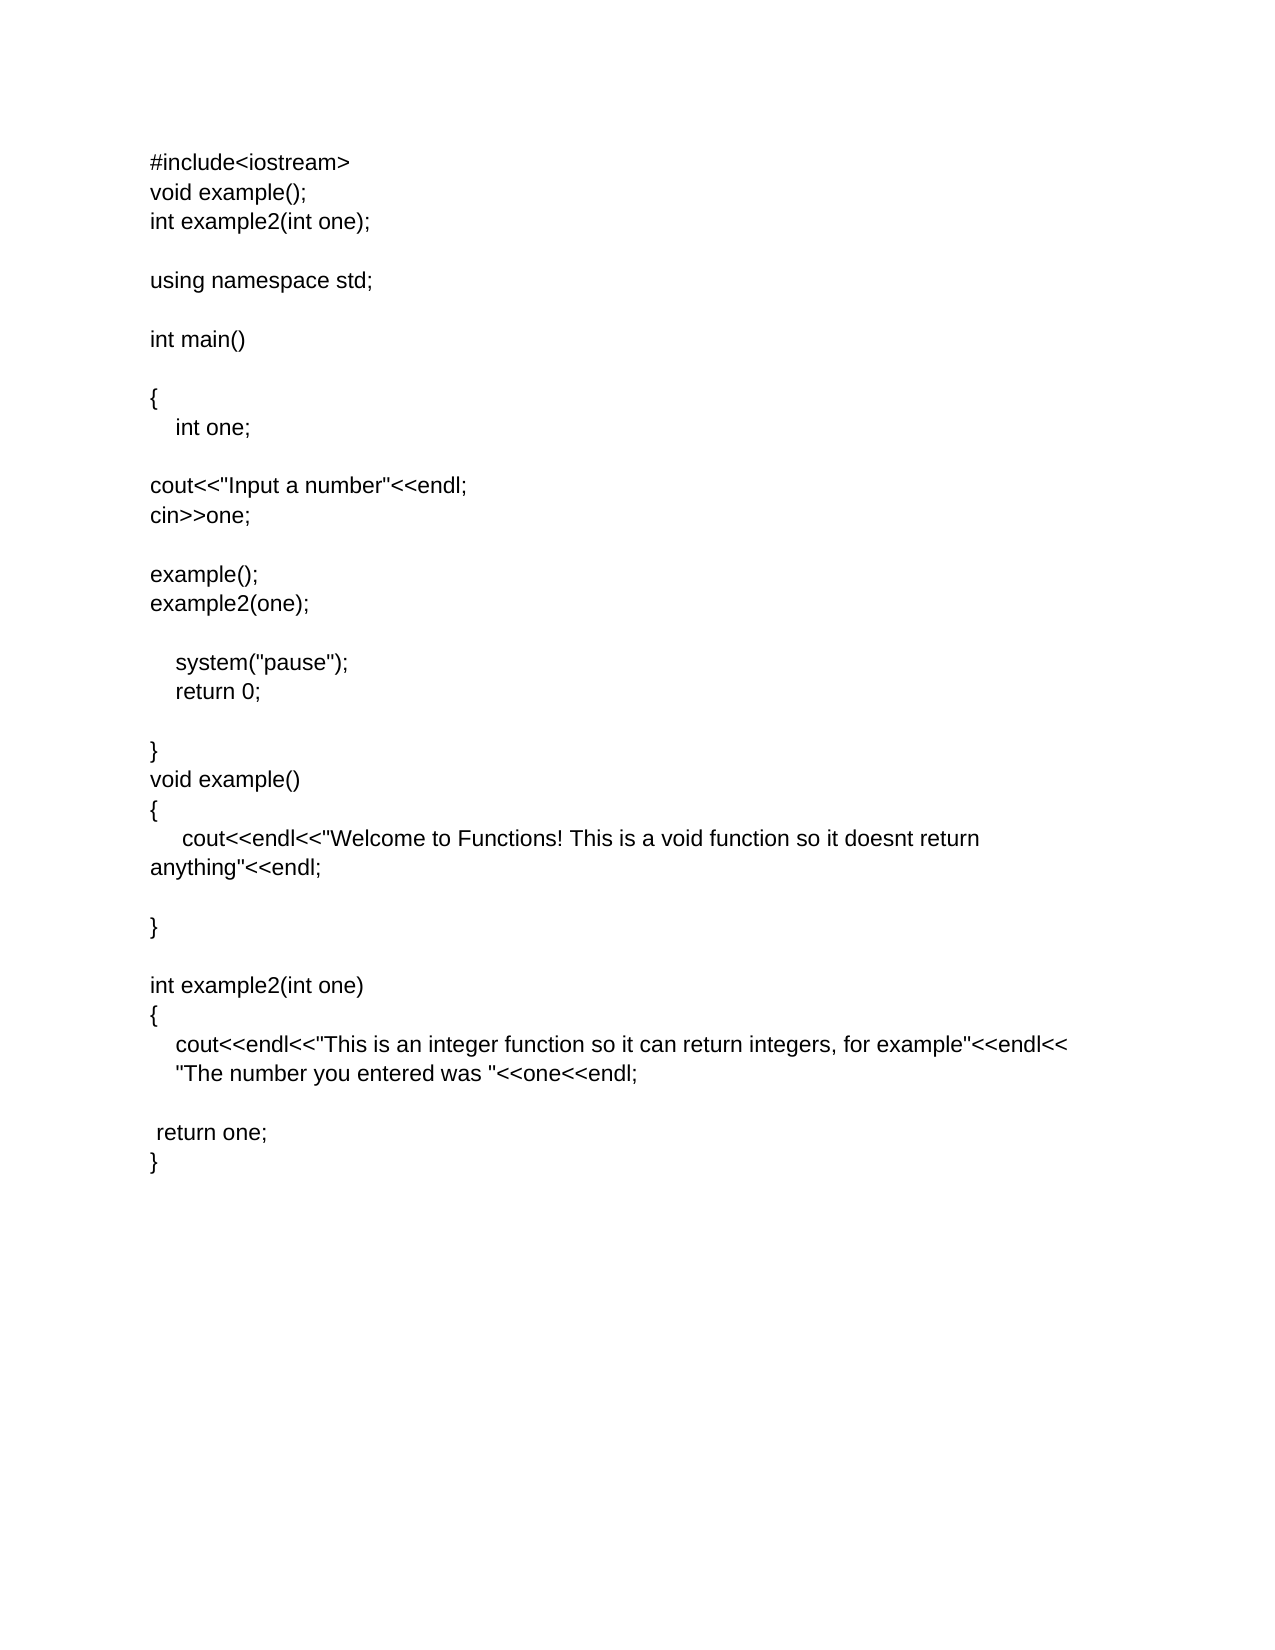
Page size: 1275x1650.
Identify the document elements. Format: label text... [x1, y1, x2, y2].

text example(); [150, 561, 1125, 587]
text int main() [150, 326, 1125, 352]
text { [150, 796, 1125, 822]
text int example2(int one) [150, 972, 1125, 998]
text { [150, 1002, 1125, 1027]
text example2(one); [150, 591, 1125, 616]
text #include<iostream> [150, 150, 1125, 176]
text return 0; [150, 679, 1125, 704]
text cout<<endl<<"This is an integer function so it can return integers, for example"<<endl<< [150, 1031, 1125, 1057]
text cout<<endl<<"Welcome to Functions! This is a void function so it doesnt return anything"<<endl; [150, 826, 1125, 881]
text int one; [150, 414, 1125, 440]
text } [150, 1149, 1125, 1174]
text return one; [150, 1119, 1125, 1145]
text } [150, 914, 1125, 939]
text int example2(int one); [150, 209, 1125, 234]
text void example() [150, 767, 1125, 792]
text cout<<"Input a number"<<endl; [150, 473, 1125, 499]
text void example(); [150, 179, 1125, 205]
text cin>>one; [150, 502, 1125, 528]
text system("pause"); [150, 649, 1125, 675]
text using namespace std; [150, 267, 1125, 293]
text "The number you entered was "<<one<<endl; [150, 1061, 1125, 1086]
text { [150, 385, 1125, 411]
text } [150, 737, 1125, 763]
